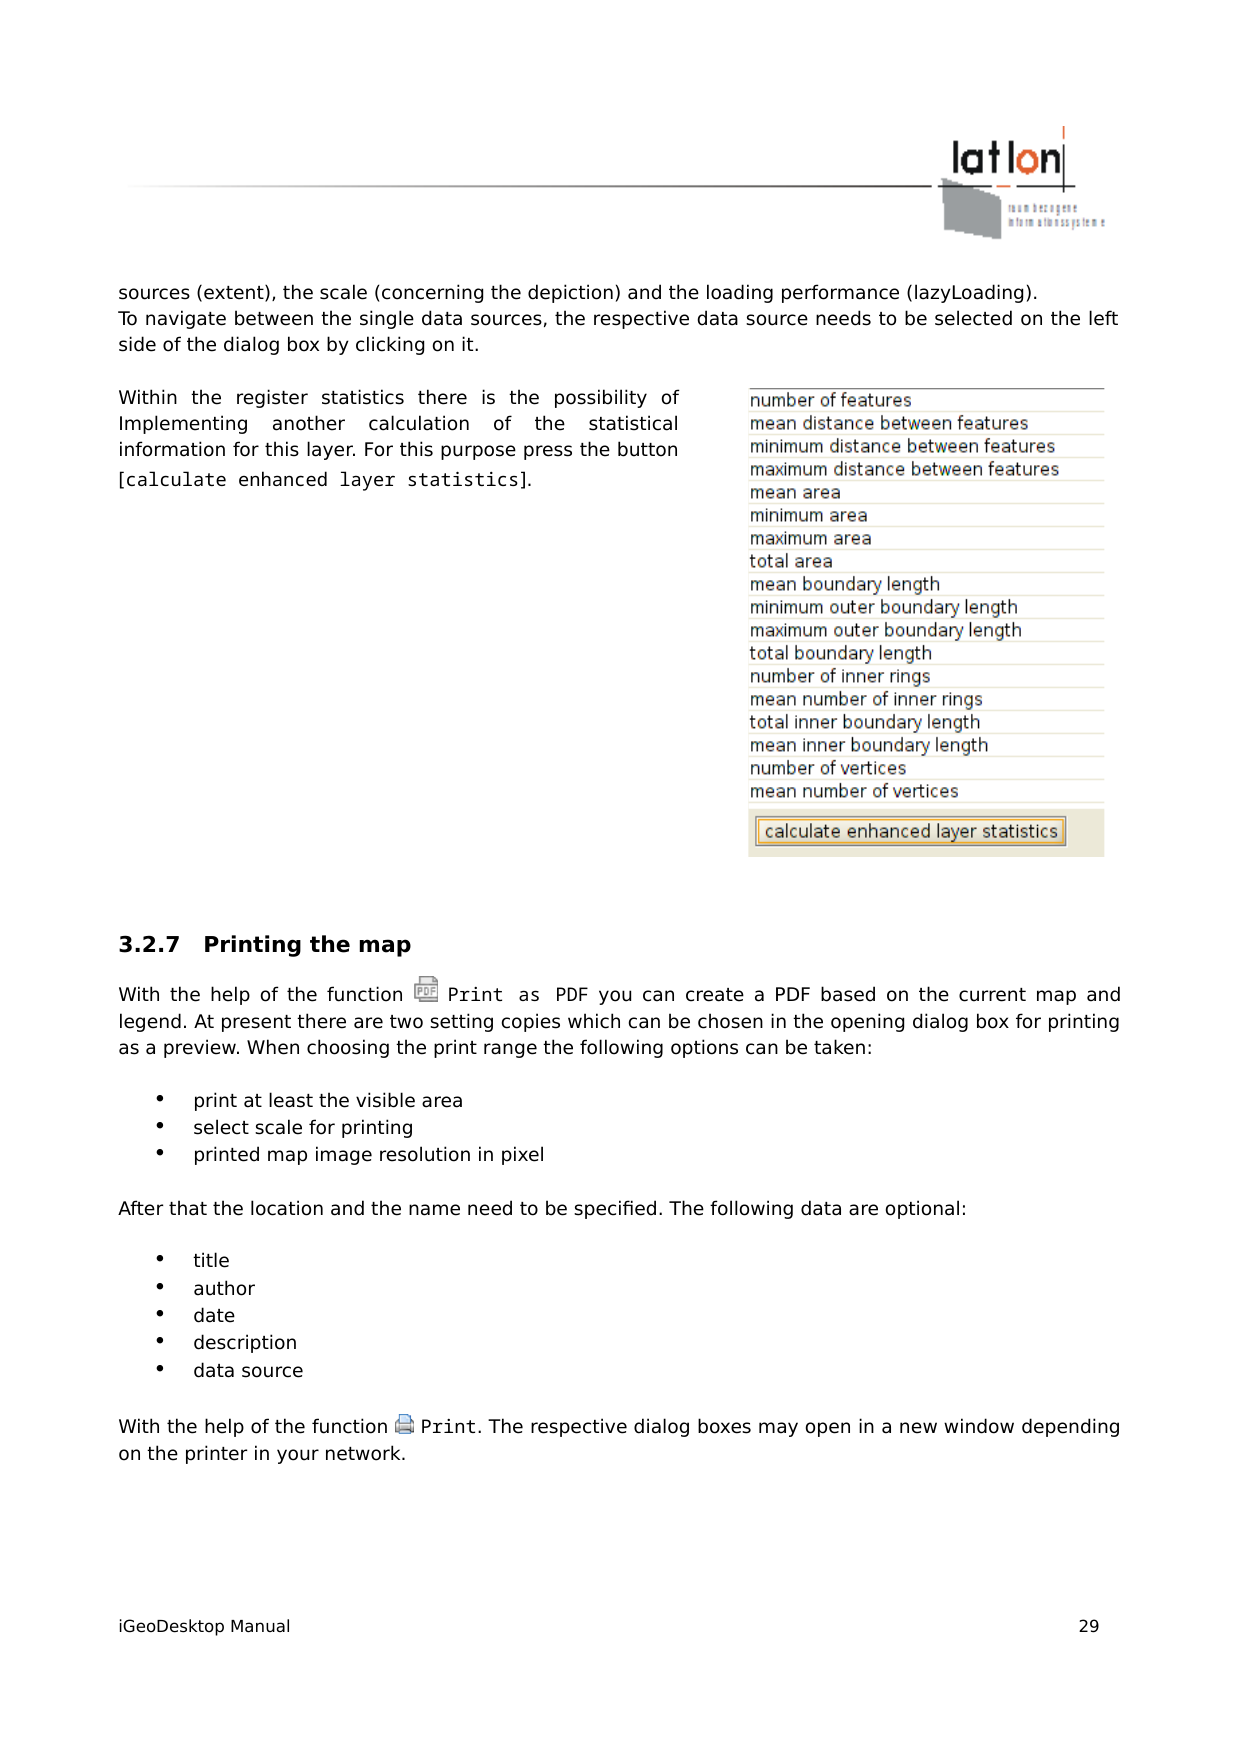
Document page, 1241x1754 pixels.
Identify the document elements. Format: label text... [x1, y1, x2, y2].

picture [748, 388, 1105, 857]
picture [413, 976, 438, 1002]
list select scale for printing [156, 1117, 1122, 1140]
subtitle 3.2.7 Printing the map [118, 932, 1122, 958]
text With the help of the function Print. The respective dialog boxes may open in a new window depending on the printer in your network. [118, 1413, 1122, 1465]
list author [156, 1278, 1122, 1301]
list description [156, 1332, 1122, 1355]
list print at least the visible area [156, 1090, 1122, 1113]
picture [395, 1414, 414, 1434]
text With the help of the function Print as PDF you can create a PDF based on the current map and legend. At present there are two setting copies which can be chosen in the opening dialog box for printing as a preview. When choosing the print range the following options can be taken: [118, 976, 1122, 1059]
list data source [156, 1360, 1122, 1382]
text Within the register statistics there is the possibility of Implementing another calculation of the statistical information for this layer. For this purpose press the button [calculate enhanced layer statistics]. [118, 387, 679, 492]
list date [156, 1305, 1122, 1328]
picture [122, 126, 1111, 244]
text sources (extent), the scale (concerning the depiction) and the loading performance (lazyLoading). [118, 282, 1120, 304]
list title [156, 1251, 1122, 1273]
text After that the location and the name need to be specified. The following data are optional: [118, 1198, 1122, 1220]
list printed map image resolution in pixel [156, 1144, 1122, 1167]
text To navigate between the single data sources, the respective data source needs to be selected on the left side of the dialog box by clicking on it. [118, 308, 1120, 356]
